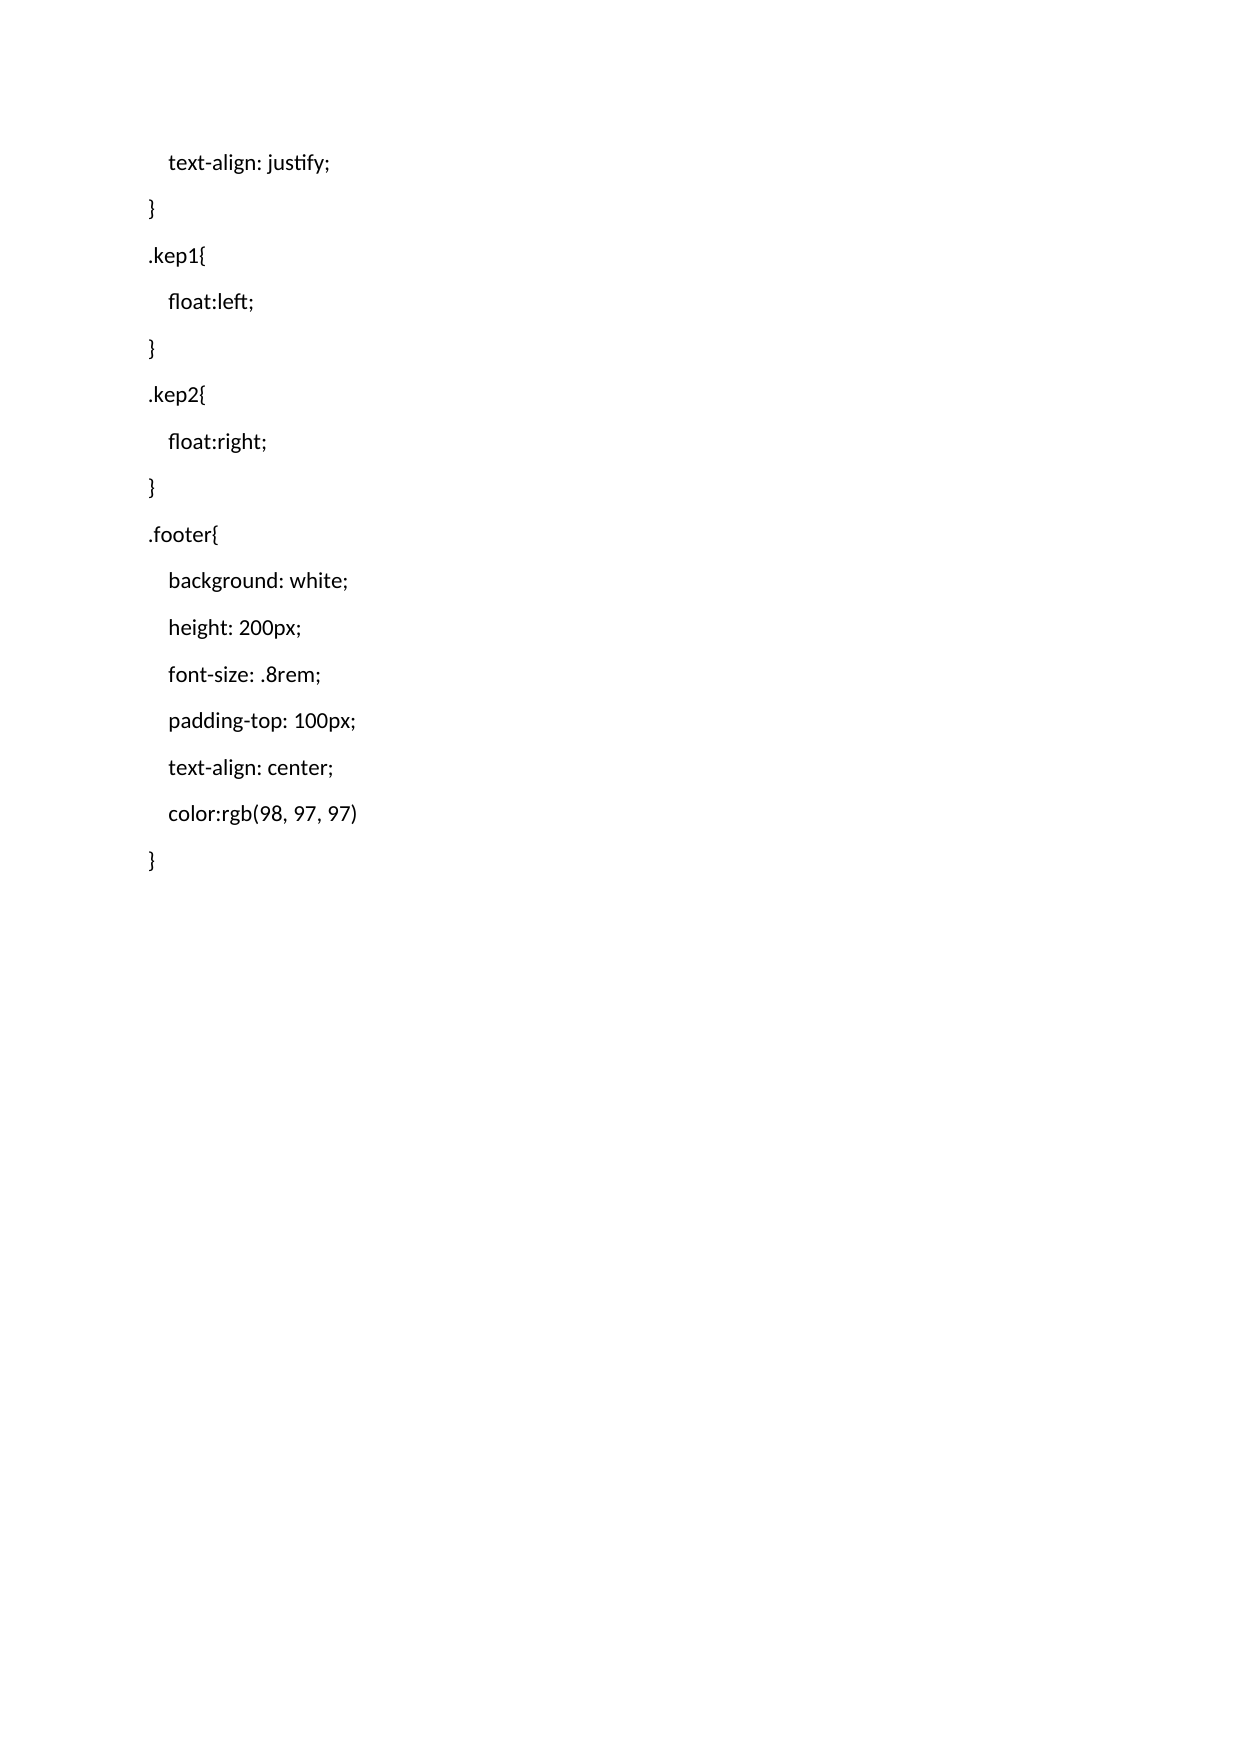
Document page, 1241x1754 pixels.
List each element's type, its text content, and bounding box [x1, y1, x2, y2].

text padding-top: 100px; [148, 706, 1093, 734]
text } [148, 846, 1093, 874]
text } [148, 194, 1093, 222]
text height: 200px; [148, 613, 1093, 641]
text } [148, 473, 1093, 502]
text text-align: justify; [148, 148, 1093, 176]
text } [148, 334, 1093, 362]
text .kep1{ [148, 241, 1093, 269]
text background: white; [148, 567, 1093, 595]
text text-align: center; [148, 753, 1093, 781]
text font-size: .8rem; [148, 660, 1093, 688]
text color:rgb(98, 97, 97) [148, 799, 1093, 827]
text float:left; [148, 287, 1093, 315]
text float:right; [148, 427, 1093, 455]
text .kep2{ [148, 380, 1093, 408]
text .footer{ [148, 520, 1093, 548]
